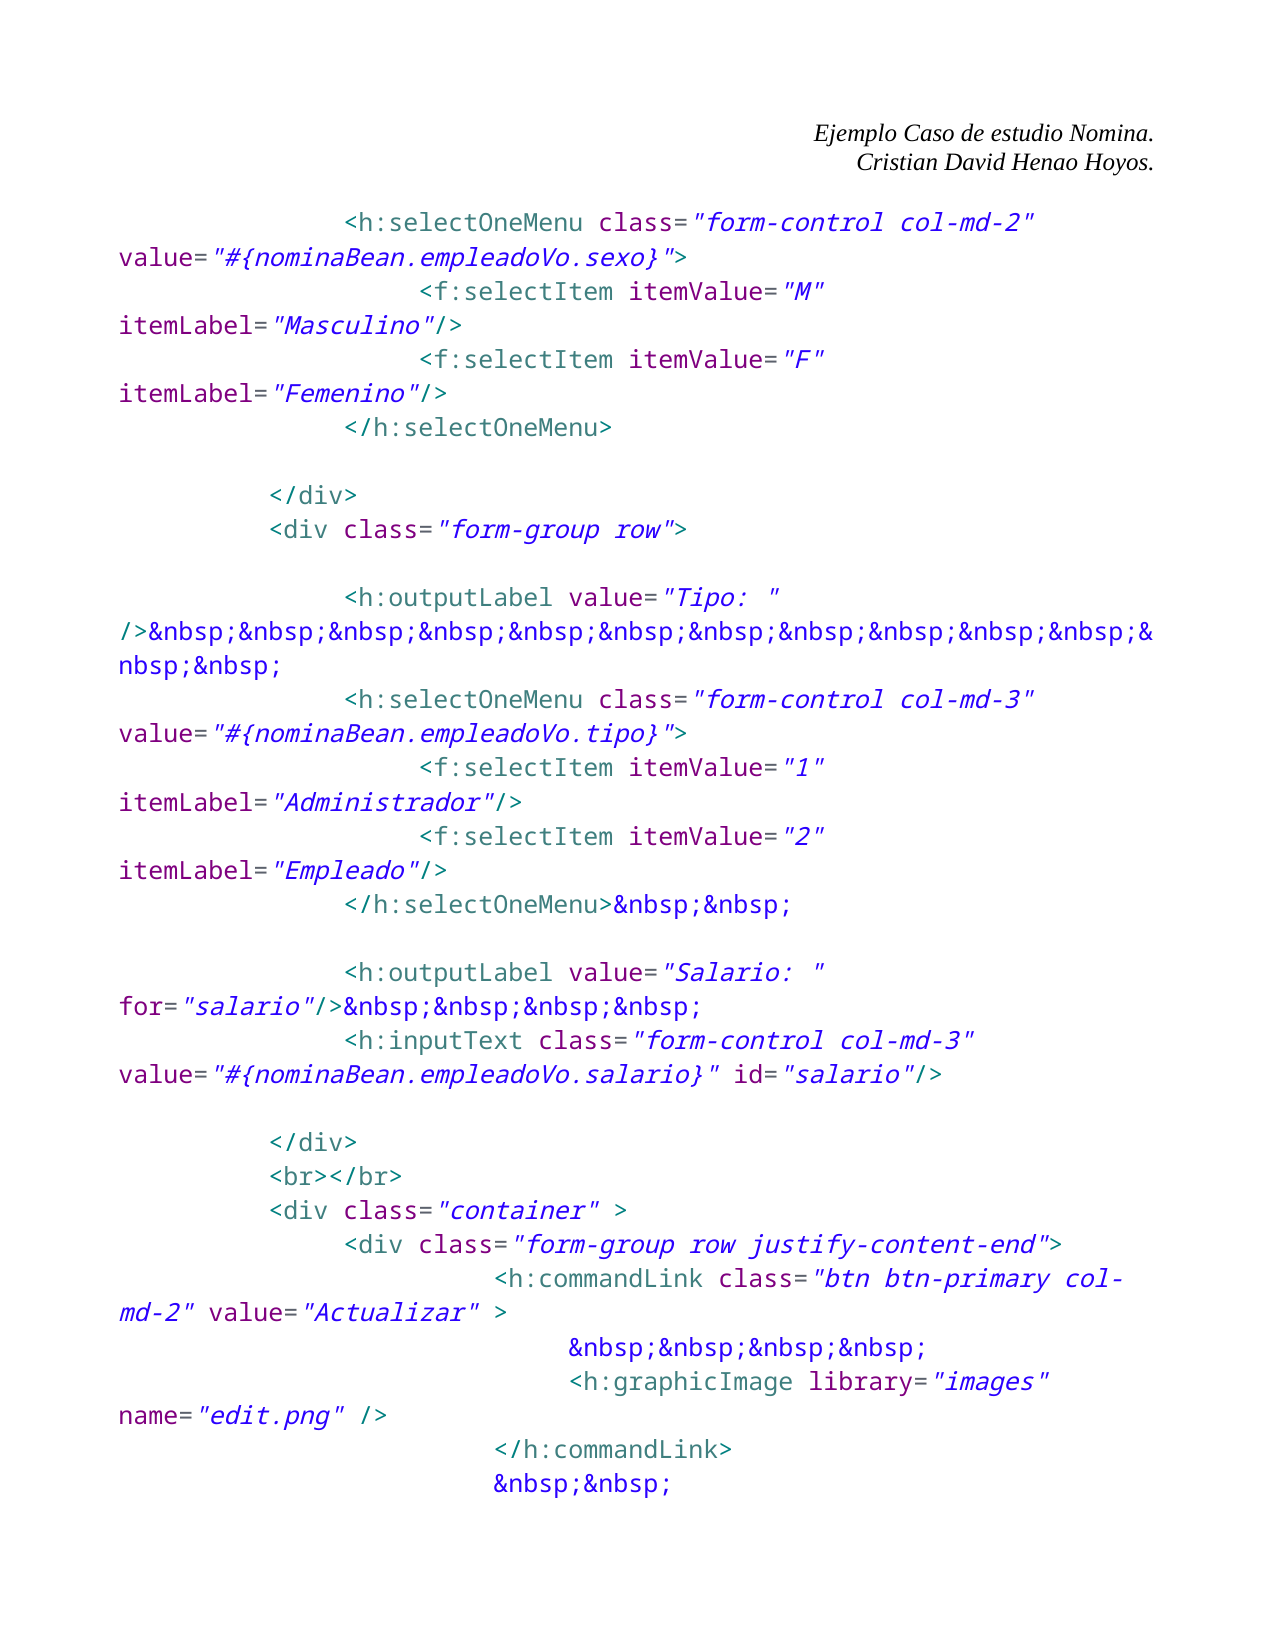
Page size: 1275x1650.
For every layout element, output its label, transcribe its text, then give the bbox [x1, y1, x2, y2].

text <h:outputLabel value="Tipo: " />&nbsp;&nbsp;&nbsp;&nbsp;&nbsp;&nbsp;&nbsp;&nbsp;&nbsp;&nbsp;&nbsp;&nbsp;&nbsp; [118, 580, 1157, 682]
text <f:selectItem itemValue="1" itemLabel="Administrador"/> [118, 750, 1157, 818]
text </h:selectOneMenu>&nbsp;&nbsp; [118, 886, 1157, 920]
text </h:selectOneMenu> [118, 409, 1157, 443]
text <div class="form-group row justify-content-end"> [118, 1227, 1157, 1261]
text <f:selectItem itemValue="2" itemLabel="Empleado"/> [118, 818, 1157, 886]
text <h:outputLabel value="Salario: " for="salario"/>&nbsp;&nbsp;&nbsp;&nbsp; [118, 954, 1157, 1023]
text &nbsp;&nbsp;&nbsp;&nbsp; [118, 1329, 1157, 1363]
text <h:selectOneMenu class="form-control col-md-2" value="#{nominaBean.empleadoVo.sexo}"> [118, 205, 1157, 273]
text <f:selectItem itemValue="F" itemLabel="Femenino"/> [118, 341, 1157, 409]
text <h:inputText class="form-control col-md-3" value="#{nominaBean.empleadoVo.salario}" id="salario"/> [118, 1023, 1157, 1091]
text &nbsp;&nbsp; [118, 1465, 1157, 1499]
text <h:selectOneMenu class="form-control col-md-3" value="#{nominaBean.empleadoVo.tipo}"> [118, 682, 1157, 750]
text </div> [118, 478, 1157, 512]
text <div class="form-group row"> [118, 512, 1157, 546]
text <div class="container" > [118, 1193, 1157, 1227]
text <f:selectItem itemValue="M" itemLabel="Masculino"/> [118, 273, 1157, 341]
text </h:commandLink> [118, 1431, 1157, 1465]
text <br></br> [118, 1159, 1157, 1193]
text <h:commandLink class="btn btn-primary col-md-2" value="Actualizar" > [118, 1261, 1157, 1329]
text </div> [118, 1125, 1157, 1159]
text <h:graphicImage library="images" name="edit.png" /> [118, 1363, 1157, 1431]
